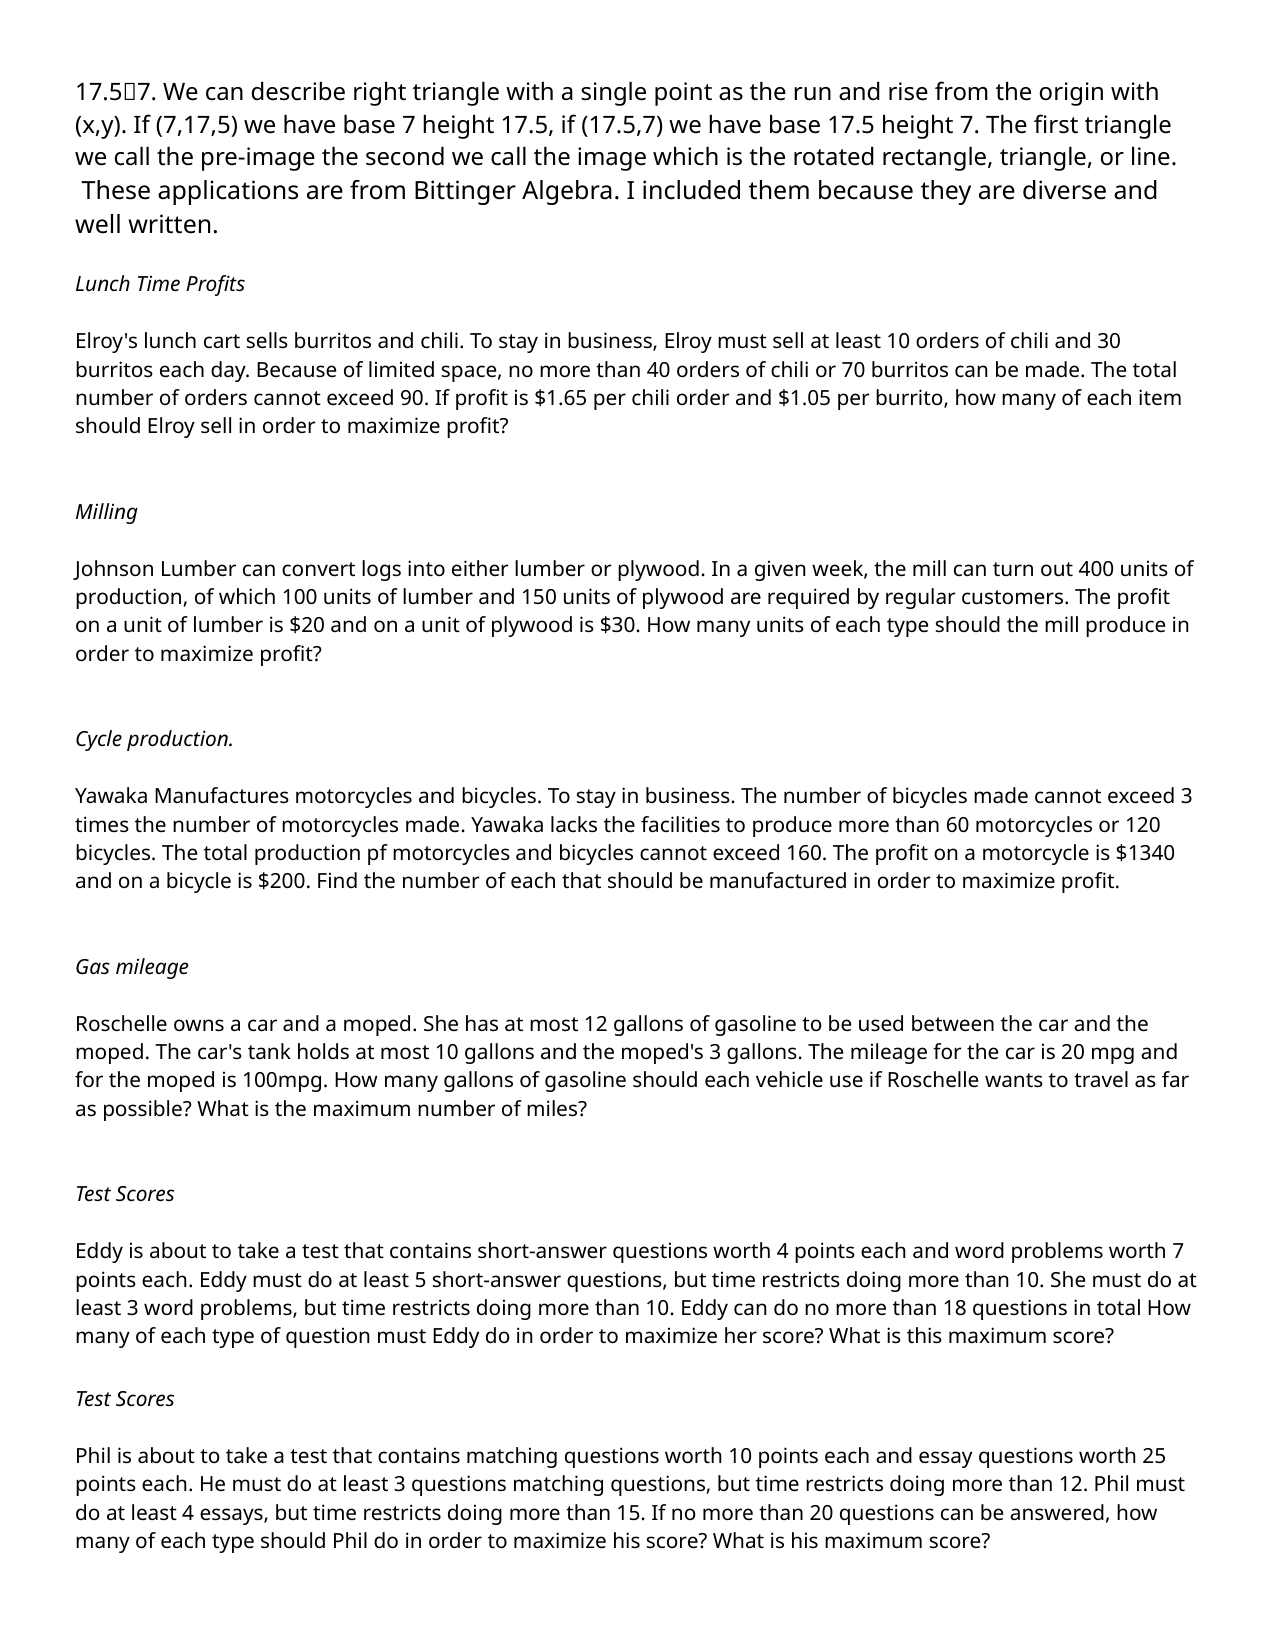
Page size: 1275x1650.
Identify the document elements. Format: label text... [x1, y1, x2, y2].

text Gas mileage [75, 952, 1200, 980]
text Eddy is about to take a test that contains short-answer questions worth 4 points each and word problems worth 7 points each. Eddy must do at least 5 short-answer questions, but time restricts doing more than 10. She must do at least 3 word problems, but time restricts doing more than 10. Eddy can do no more than 18 questions in total How many of each type of question must Eddy do in order to maximize her score? What is this maximum score? [75, 1236, 1200, 1350]
text Roschelle owns a car and a moped. She has at most 12 gallons of gasoline to be used between the car and the moped. The car's tank holds at most 10 gallons and the moped's 3 gallons. The mileage for the car is 20 mpg and for the moped is 100mpg. How many gallons of gasoline should each vehicle use if Roschelle wants to travel as far as possible? What is the maximum number of miles? [75, 1009, 1200, 1122]
text Lunch Time Profits [75, 269, 1200, 298]
text Johnson Lumber can convert logs into either lumber or plywood. In a given week, the mill can turn out 400 units of production, of which 100 units of lumber and 150 units of plywood are required by regular customers. The profit on a unit of lumber is $20 and on a unit of plywood is $30. How many units of each type should the mill produce in order to maximize profit? [75, 554, 1200, 667]
text Elroy's lunch cart sells burritos and chili. To stay in business, Elroy must sell at least 10 orders of chili and 30 burritos each day. Because of limited space, no more than 40 orders of chili or 70 burritos can be made. The total number of orders cannot exceed 90. If profit is $1.65 per chili order and $1.05 per burrito, how many of each item should Elroy sell in order to maximize profit? [75, 326, 1200, 440]
text These applications are from Bittinger Algebra. I included them because they are diverse and well written. [75, 173, 1200, 241]
text Test Scores [75, 1384, 1200, 1412]
text 17.57. We can describe right triangle with a single point as the run and rise from the origin with (x,y). If (7,17,5) we have base 7 height 17.5, if (17.5,7) we have base 17.5 height 7. The first triangle we call the pre-image the second we call the image which is the rotated rectangle, triangle, or line. [75, 75, 1200, 173]
text Phil is about to take a test that contains matching questions worth 10 points each and essay questions worth 25 points each. He must do at least 3 questions matching questions, but time restricts doing more than 12. Phil must do at least 4 essays, but time restricts doing more than 15. If no more than 20 questions can be answered, how many of each type should Phil do in order to maximize his score? What is his maximum score? [75, 1441, 1200, 1555]
text Milling [75, 497, 1200, 525]
text Test Scores [75, 1179, 1200, 1208]
text Cycle production. [75, 724, 1200, 753]
text Yawaka Manufactures motorcycles and bicycles. To stay in business. The number of bicycles made cannot exceed 3 times the number of motorcycles made. Yawaka lacks the facilities to produce more than 60 motorcycles or 120 bicycles. The total production pf motorcycles and bicycles cannot exceed 160. The profit on a motorcycle is $1340 and on a bicycle is $200. Find the number of each that should be manufactured in order to maximize profit. [75, 781, 1200, 895]
